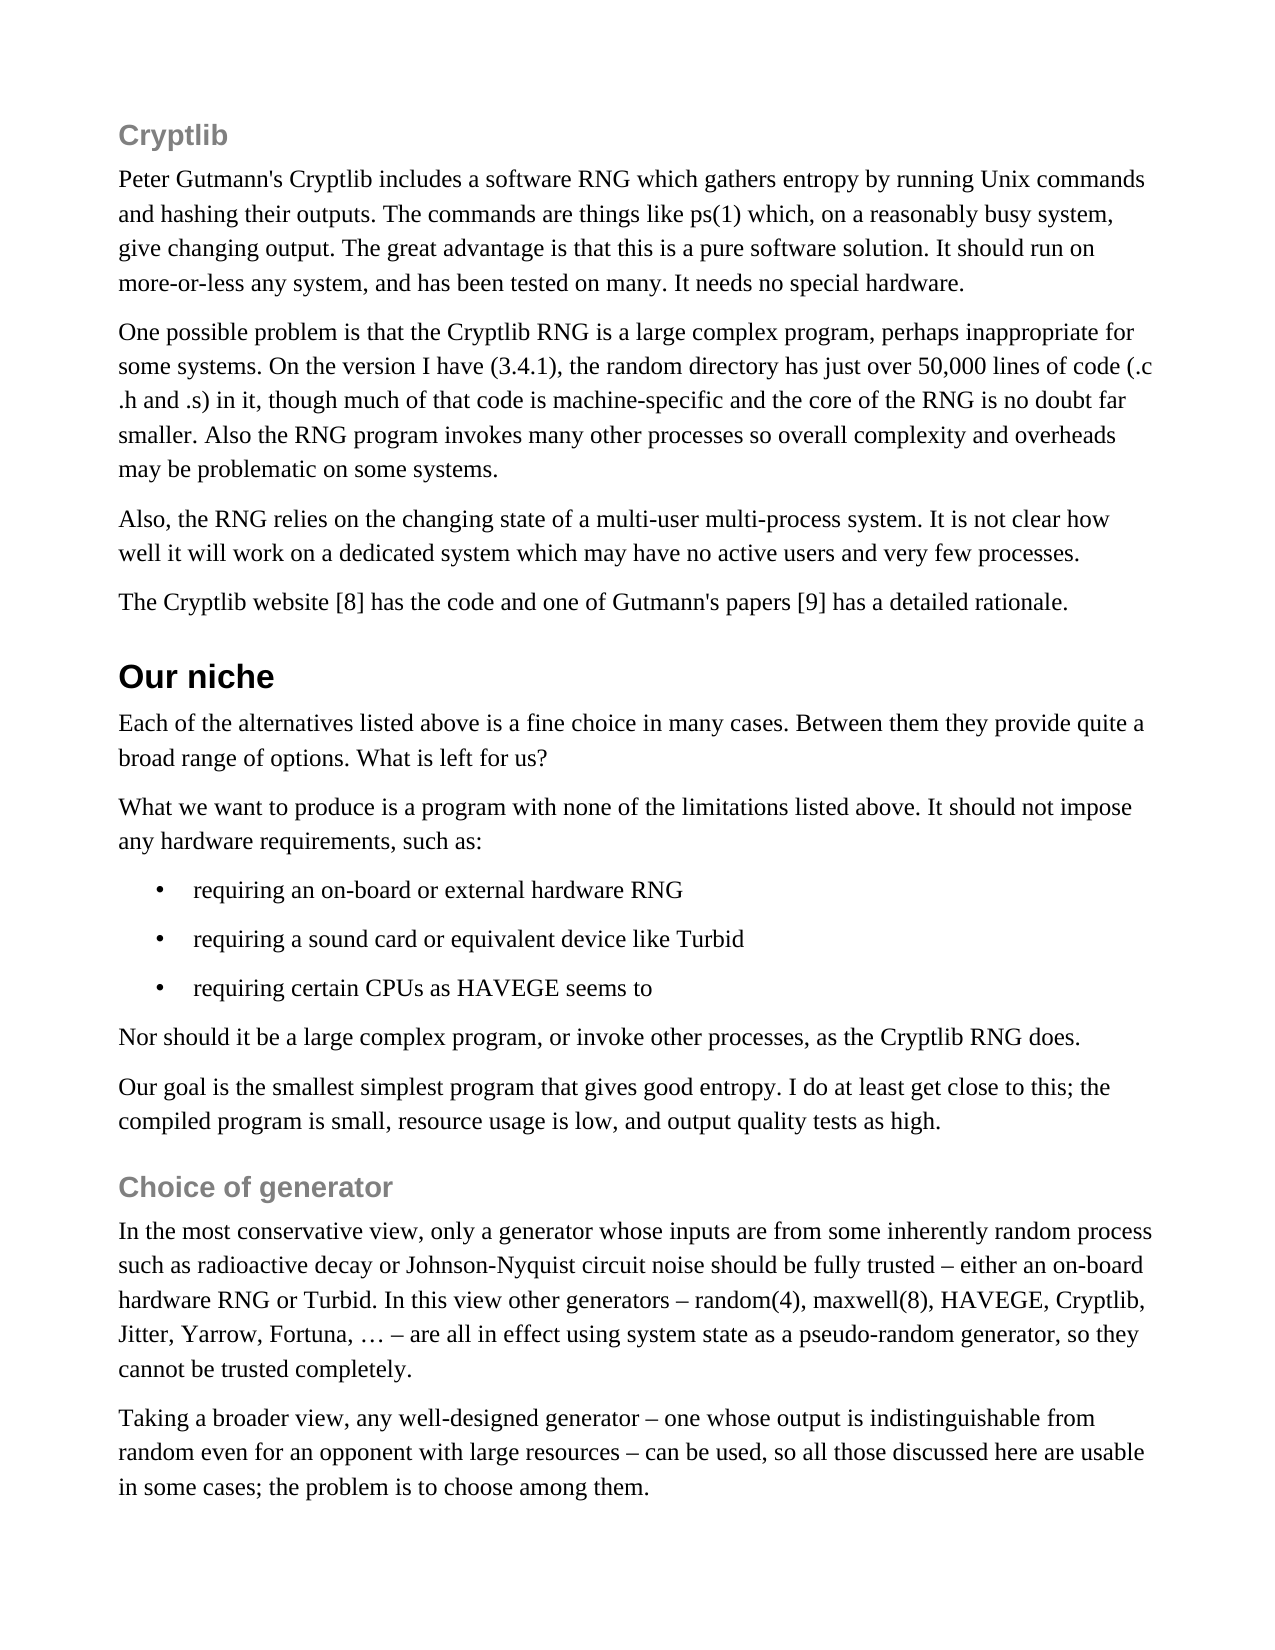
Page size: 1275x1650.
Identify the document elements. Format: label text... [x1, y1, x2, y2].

text What we want to produce is a program with none of the limitations listed above. It should not impose any hardware requirements, such as: [118, 792, 1157, 855]
text Peter Gutmann's Cryptlib includes a software RNG which gathers entropy by running Unix commands and hashing their outputs. The commands are things like ps(1) which, on a reasonably busy system, give changing output. The great advantage is that this is a pure software solution. It should run on more-or-less any system, and has been tested on many. It needs no special hardware. [118, 164, 1157, 296]
subtitle Cryptlib [118, 118, 1157, 152]
text Also, the RNG relies on the changing state of a multi-user multi-process system. It is not clear how well it will work on a dedicated system which may have no active users and very few processes. [118, 504, 1157, 567]
text Nor should it be a large complex program, or invoke other processes, as the Cryptlib RNG does. [118, 1022, 1157, 1051]
text Taking a broader view, any well-designed generator – one whose output is indistinguishable from random even for an opponent with large resources – can be used, so all those discussed here are usable in some cases; the problem is to choose among them. [118, 1403, 1157, 1500]
text Our goal is the smallest simplest program that gives good entropy. I do at least get close to this; the compiled program is small, resource usage is low, and output quality tests as high. [118, 1072, 1157, 1135]
text Each of the alternatives listed above is a fine choice in many cases. Between them they provide quite a broad range of options. What is left for us? [118, 708, 1157, 771]
text The Cryptlib website [8] has the code and one of Gutmann's papers [9] has a detailed rationale. [118, 587, 1157, 616]
list requiring certain CPUs as HAVEGE seems to [156, 973, 1157, 1002]
text In the most conservative view, only a generator whose inputs are from some inherently random process such as radioactive decay or Johnson-Nyquist circuit noise should be fully trusted – either an on-board hardware RNG or Turbid. In this view other generators – random(4), maxwell(8), HAVEGE, Cryptlib, Jitter, Yarrow, Fortuna, … – are all in effect using system state as a pseudo-random generator, so they cannot be trusted completely. [118, 1216, 1157, 1382]
text One possible problem is that the Cryptlib RNG is a large complex program, perhaps inappropriate for some systems. On the version I have (3.4.1), the random directory has just over 50,000 lines of code (.c .h and .s) in it, though much of that code is machine-specific and the core of the RNG is no doubt far smaller. Also the RNG program invokes many other processes so overall complexity and overheads may be problematic on some systems. [118, 317, 1157, 483]
list requiring a sound card or equivalent device like Turbid [156, 924, 1157, 953]
subtitle Our niche [118, 657, 1157, 696]
list requiring an on-board or external hardware RNG [156, 875, 1157, 904]
subtitle Choice of generator [118, 1170, 1157, 1203]
